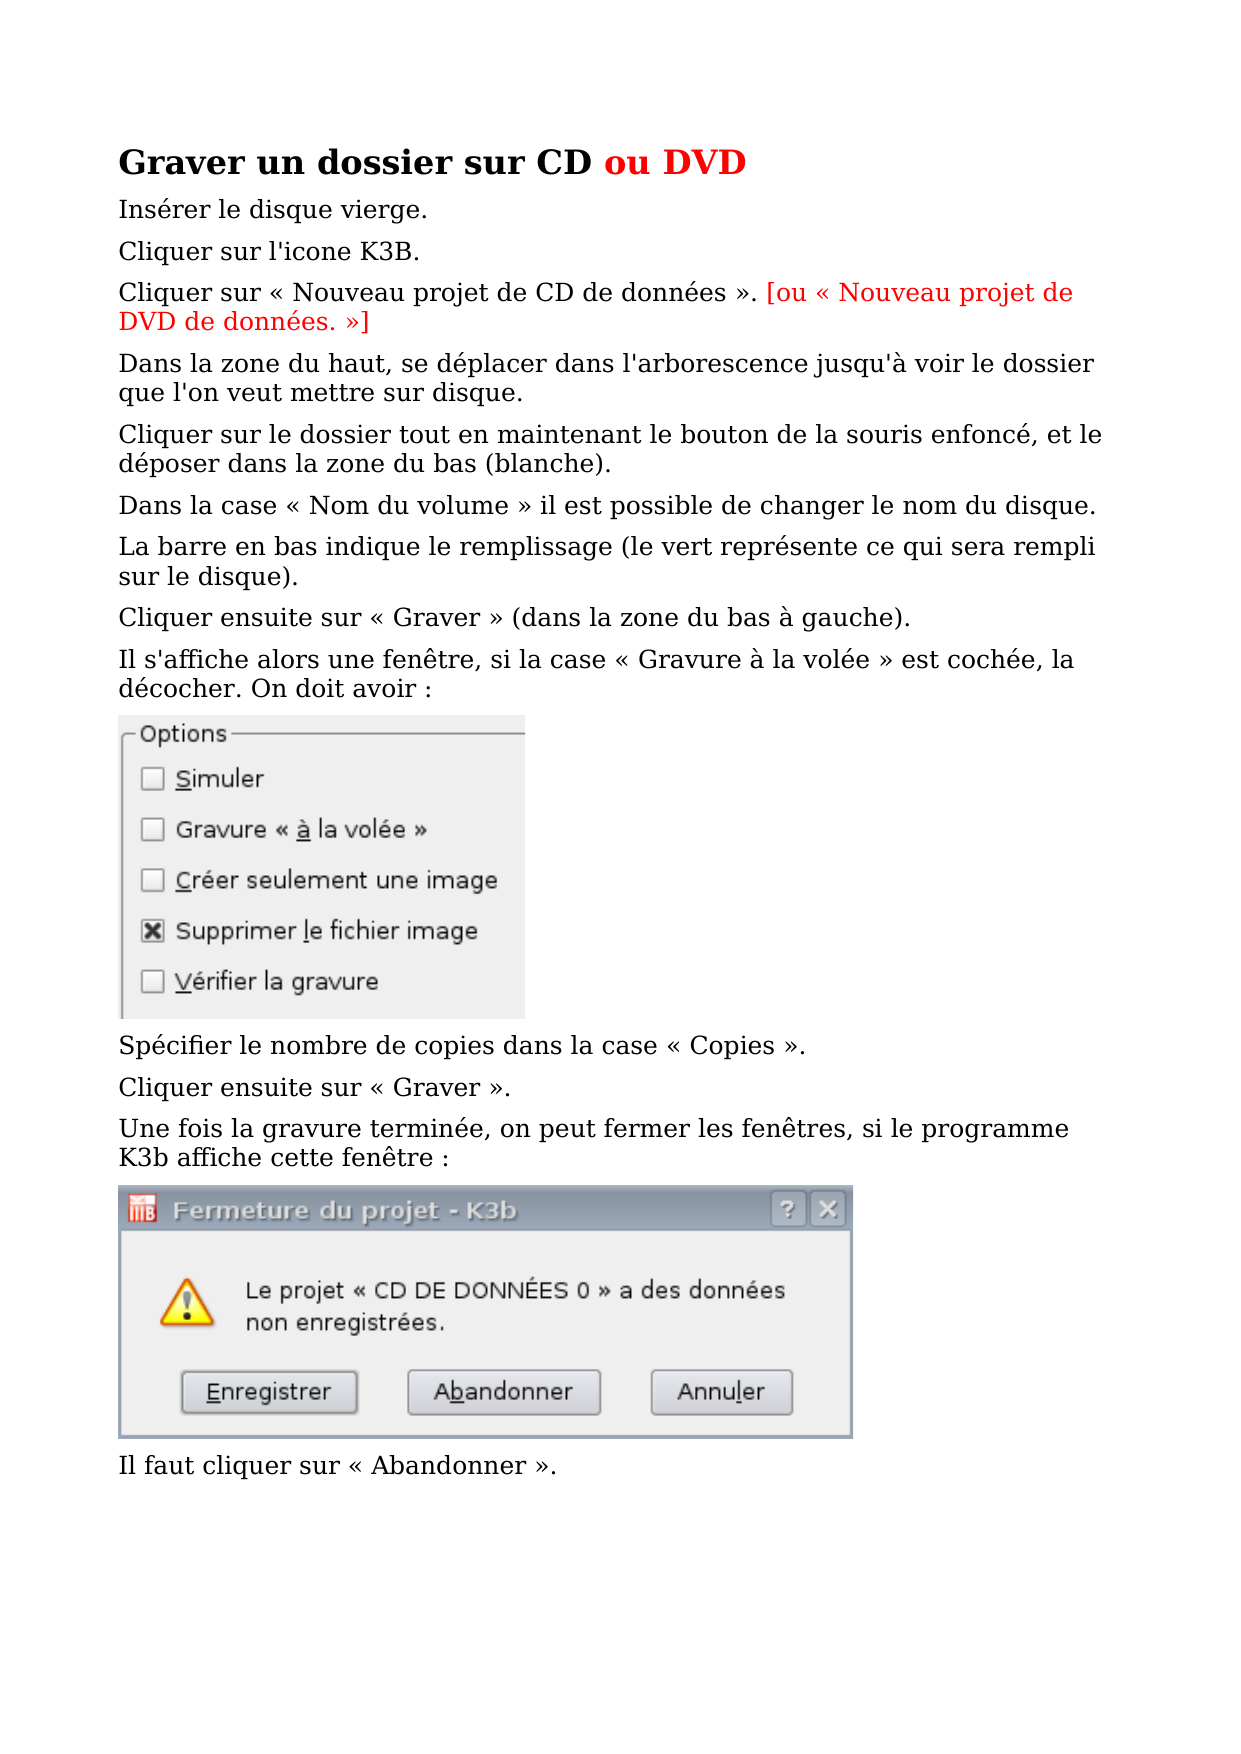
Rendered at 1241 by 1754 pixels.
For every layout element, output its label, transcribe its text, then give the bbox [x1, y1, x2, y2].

text Cliquer sur le dossier tout en maintenant le bouton de la souris enfoncé, et le déposer dans la zone du bas (blanche). [118, 420, 1122, 478]
text Insérer le disque vierge. [118, 195, 1122, 224]
text Une fois la gravure terminée, on peut fermer les fenêtres, si le programme K3b affiche cette fenêtre : [118, 1114, 1122, 1173]
text Cliquer ensuite sur « Graver » (dans la zone du bas à gauche). [118, 603, 1122, 632]
picture [118, 715, 526, 1019]
subtitle Graver un dossier sur CD ou DVD [118, 143, 1122, 182]
text Dans la zone du haut, se déplacer dans l'arborescence jusqu'à voir le dossier que l'on veut mettre sur disque. [118, 349, 1122, 407]
text Cliquer sur « Nouveau projet de CD de données ». [ou « Nouveau projet de DVD de données. »] [118, 278, 1122, 337]
text Cliquer ensuite sur « Graver ». [118, 1073, 1122, 1102]
text Cliquer sur l'icone K3B. [118, 237, 1122, 266]
text Dans la case « Nom du volume » il est possible de changer le nom du disque. [118, 491, 1122, 520]
text Il s'affiche alors une fenêtre, si la case « Gravure à la volée » est cochée, la décocher. On doit avoir : [118, 645, 1122, 703]
text Spécifier le nombre de copies dans la case « Copies ». [118, 1031, 1122, 1060]
text Il faut cliquer sur « Abandonner ». [118, 1452, 1122, 1481]
text La barre en bas indique le remplissage (le vert représente ce qui sera rempli sur le disque). [118, 532, 1122, 591]
picture [118, 1185, 854, 1439]
